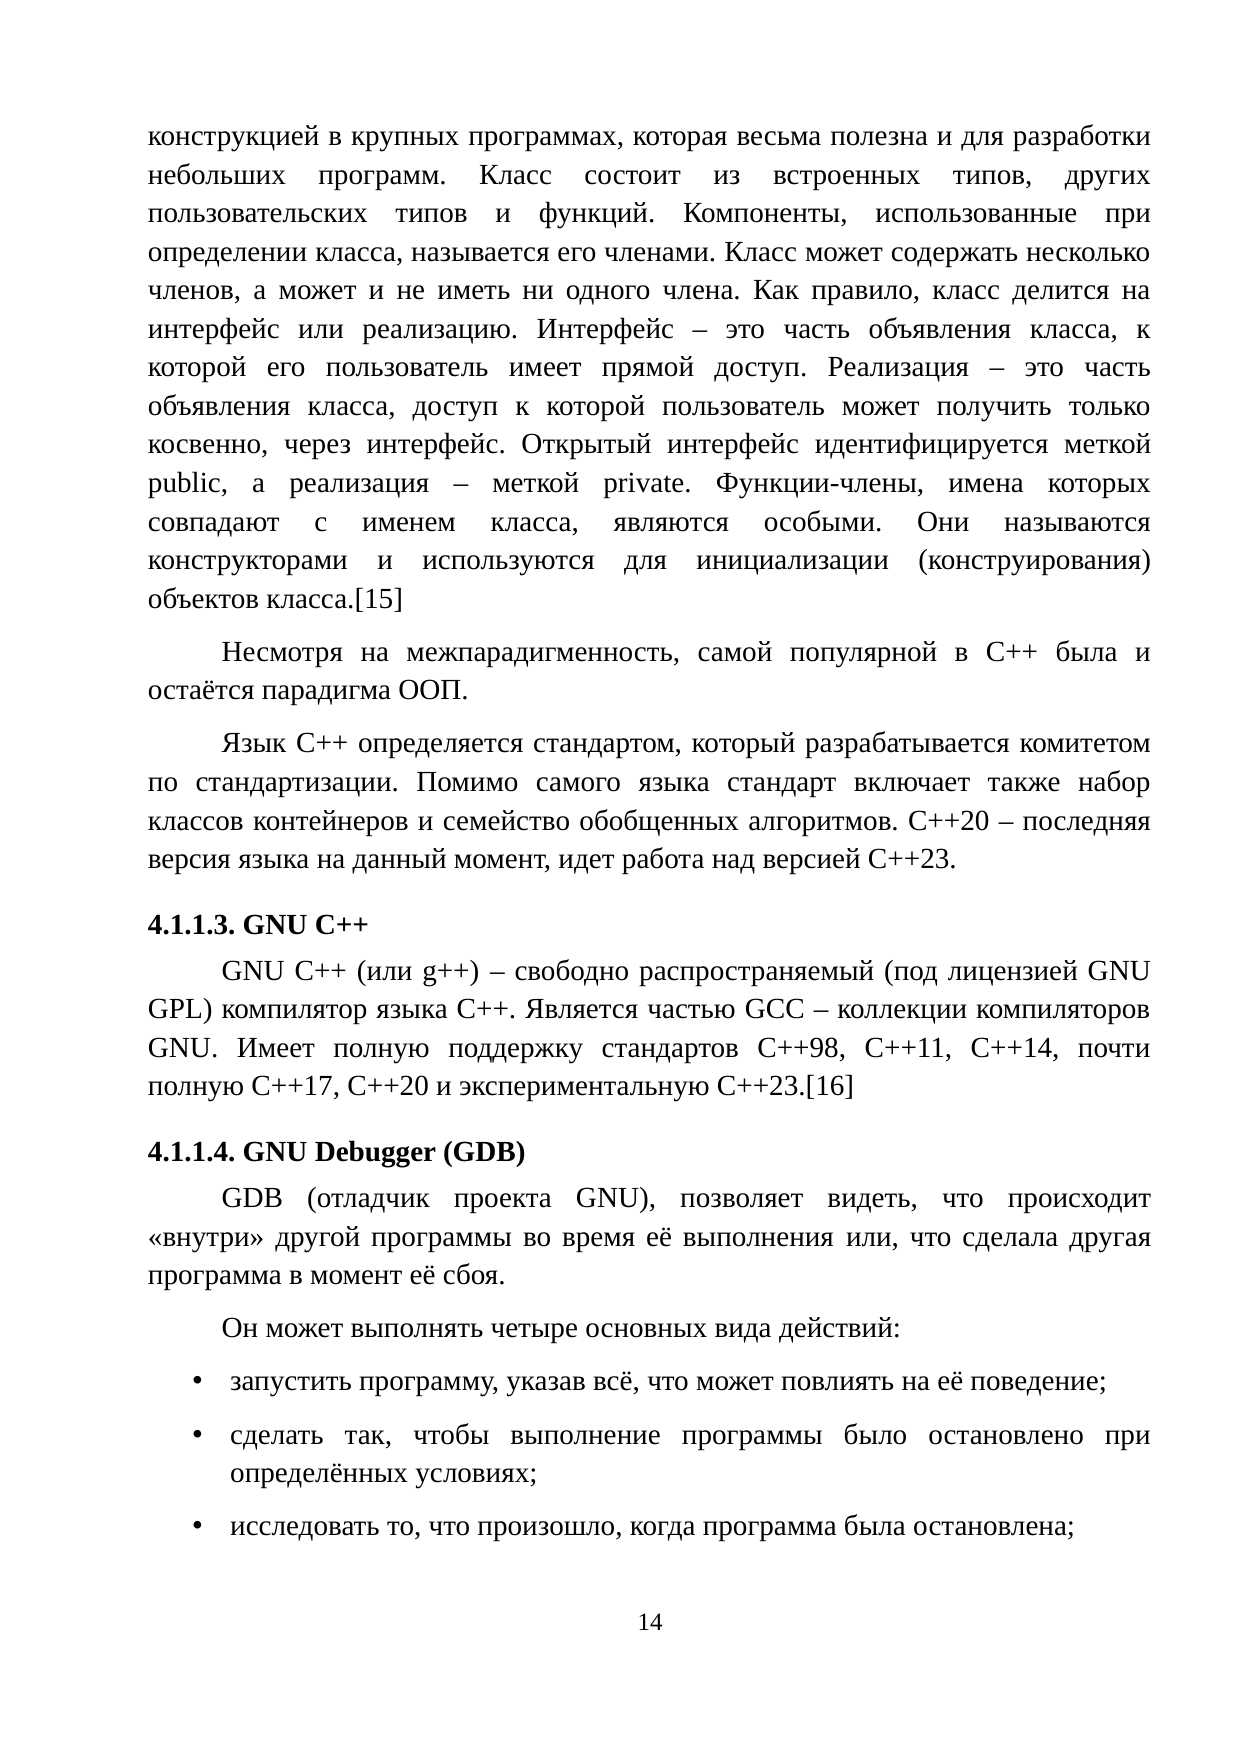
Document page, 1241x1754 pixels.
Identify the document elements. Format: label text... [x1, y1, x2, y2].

list запустить программу, указав всё, что может повлиять на её поведение; [192, 1363, 1152, 1397]
list исследовать то, что произошло, когда программа была остановлена; [192, 1508, 1152, 1542]
list сделать так, чтобы выполнение программы было остановлено при определённых условиях; [192, 1417, 1152, 1489]
text Язык С++ определяется стандартом, который разрабатывается комитетом по стандартизации. Помимо самого языка стандарт включает также набор классов контейнеров и семейство обобщенных алгоритмов. С++20 – последняя версия языка на данный момент, идет работа над версией C++23. [148, 726, 1152, 875]
subtitle 4.1.1.3. GNU C++ [148, 907, 1152, 940]
text Несмотря на межпарадигменность, самой популярной в С++ была и остаётся парадигма ООП. [148, 634, 1152, 706]
text конструкцией в крупных программах, которая весьма полезна и для разработки небольших программ. Класс состоит из встроенных типов, других пользовательских типов и функций. Компоненты, использованные при определении класса, называется его членами. Класс может содержать несколько членов, а может и не иметь ни одного члена. Как правило, класс делится на интерфейс или реализацию. Интерфейс – это часть объявления класса, к которой его пользователь имеет прямой доступ. Реализация – это часть объявления класса, доступ к которой пользователь может получить только косвенно, через интерфейс. Открытый интерфейс идентифицируется меткой public, а реализация – меткой private. Функции-члены, имена которых совпадают с именем класса, являются особыми. Они называются конструкторами и используются для инициализации (конструирования) объектов класса.[15] [148, 118, 1152, 614]
text Он может выполнять четыре основных вида действий: [148, 1310, 1152, 1344]
text GNU C++ (или g++) – свободно распространяемый (под лицензией GNU GPL) компилятор языка С++. Является частью GCC – коллекции компиляторов GNU. Имеет полную поддержку стандартов C++98, C++11, C++14, почти полную C++17, C++20 и экспериментальную C++23.[16] [148, 953, 1152, 1102]
text GDB (отладчик проекта GNU), позволяет видеть, что происходит «внутри» другой программы во время её выполнения или, что сделала другая программа в момент её сбоя. [148, 1180, 1152, 1291]
subtitle 4.1.1.4. GNU Debugger (GDB) [148, 1134, 1152, 1168]
